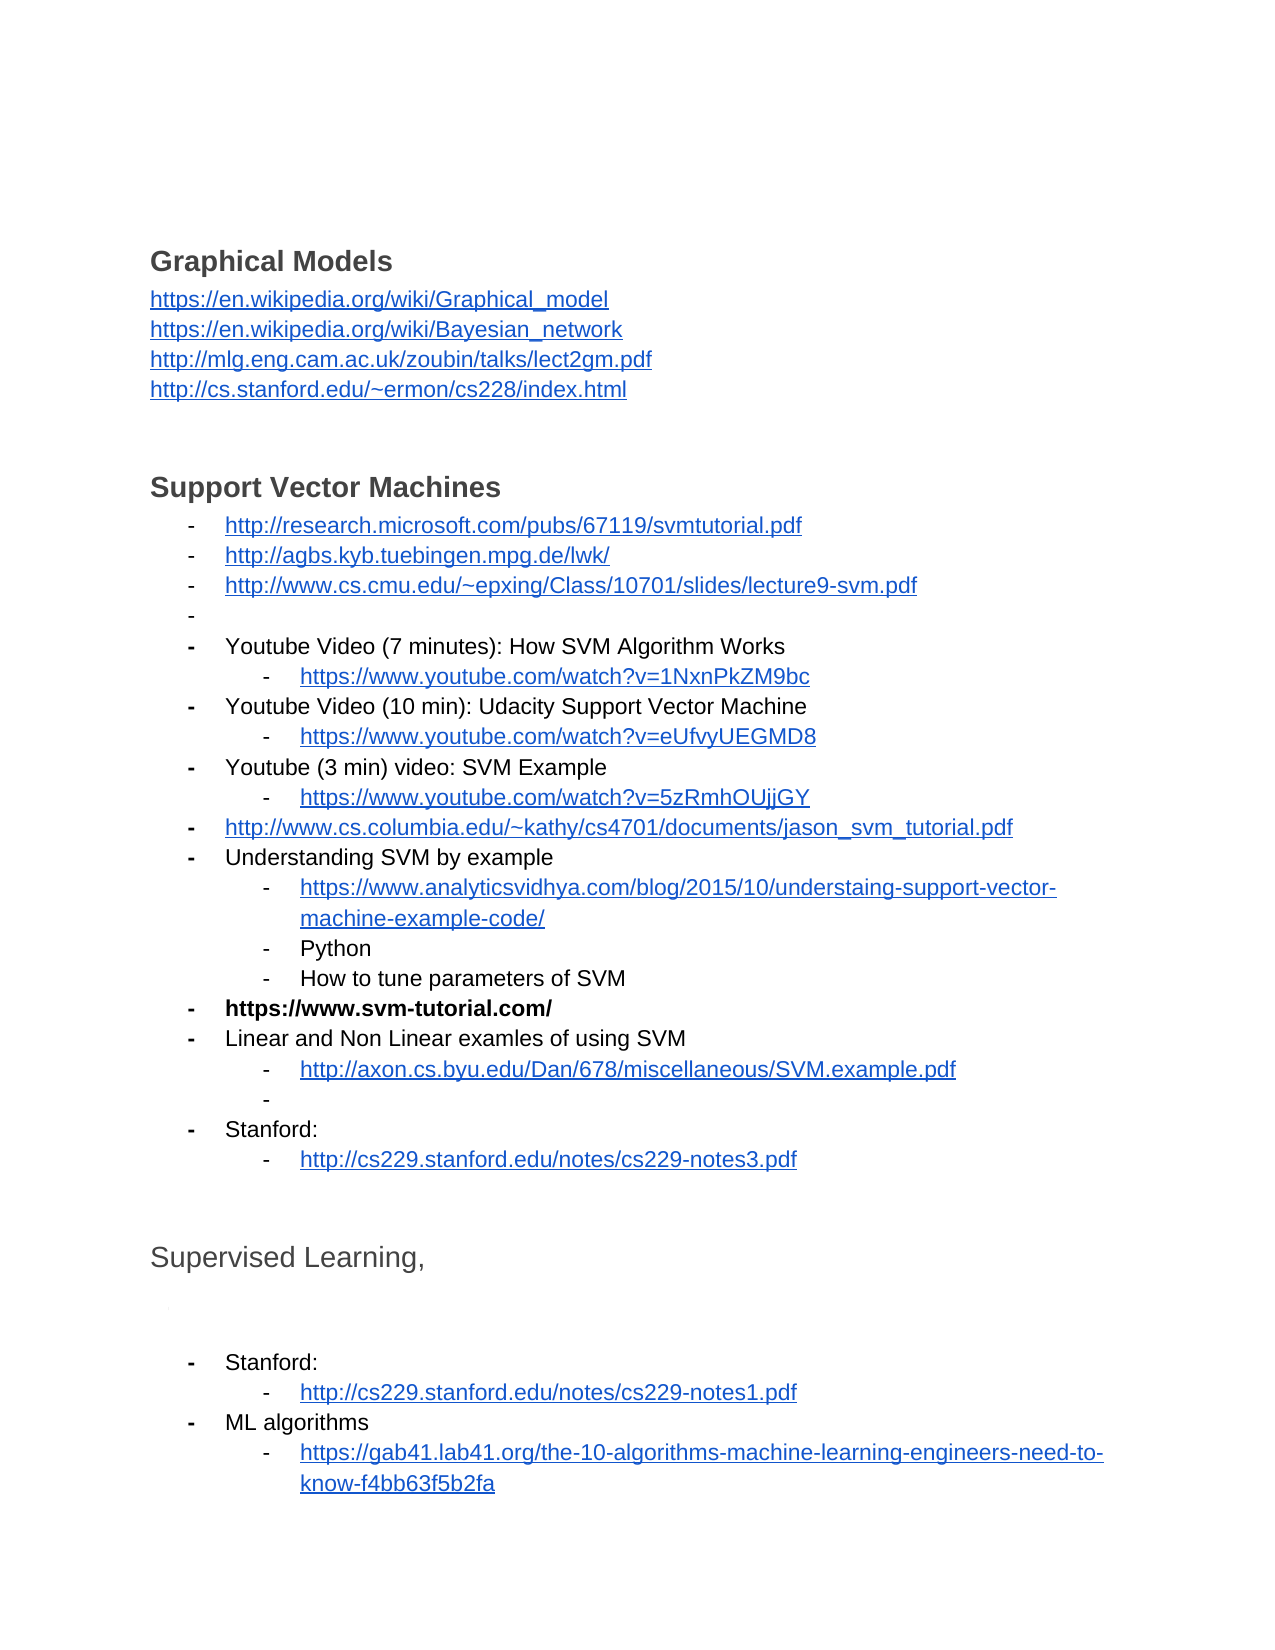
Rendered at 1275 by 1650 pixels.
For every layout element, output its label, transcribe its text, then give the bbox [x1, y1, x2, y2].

list http://cs229.stanford.edu/notes/cs229-notes3.pdf [262, 1146, 1125, 1173]
list http://www.cs.cmu.edu/~epxing/Class/10701/slides/lecture9-svm.pdf [187, 572, 1125, 599]
list Linear and Non Linear examles of using SVM [187, 1025, 1125, 1052]
list https://gab41.lab41.org/the-10-algorithms-machine-learning-engineers-need-to-know-f4bb63f5b2fa [262, 1439, 1125, 1496]
list ML algorithms [187, 1409, 1125, 1436]
list https://www.youtube.com/watch?v=5zRmhOUjjGY [262, 784, 1125, 810]
list https://www.analyticsvidhya.com/blog/2015/10/understaing-support-vector-machine-example-code/ [262, 874, 1125, 931]
subtitle Support Vector Machines [150, 470, 1125, 503]
list Youtube Video (7 minutes): How SVM Algorithm Works [187, 633, 1125, 659]
text https://en.wikipedia.org/wiki/Bayesian_network [150, 316, 1125, 342]
list https://www.svm-tutorial.com/ [187, 995, 1125, 1022]
list How to tune parameters of SVM [262, 965, 1125, 991]
list Python [262, 935, 1125, 961]
list http://cs229.stanford.edu/notes/cs229-notes1.pdf [262, 1379, 1125, 1405]
list https://www.youtube.com/watch?v=1NxnPkZM9bc [262, 663, 1125, 689]
list Youtube Video (10 min): Udacity Support Vector Machine [187, 693, 1125, 719]
text http://mlg.eng.cam.ac.uk/zoubin/talks/lect2gm.pdf [150, 346, 1125, 372]
list Stanford: [187, 1349, 1125, 1375]
list http://agbs.kyb.tuebingen.mpg.de/lwk/ [187, 542, 1125, 568]
list Youtube (3 min) video: SVM Example [187, 753, 1125, 780]
list Understanding SVM by example [187, 844, 1125, 871]
subtitle Supervised Learning, [150, 1240, 1125, 1273]
list Stanford: [187, 1116, 1125, 1142]
list http://www.cs.columbia.edu/~kathy/cs4701/documents/jason_svm_tutorial.pdf [187, 814, 1125, 840]
text https://en.wikipedia.org/wiki/Graphical_model [150, 286, 1125, 312]
list http://research.microsoft.com/pubs/67119/svmtutorial.pdf [187, 512, 1125, 538]
subtitle Graphical Models [150, 244, 1125, 277]
text http://cs.stanford.edu/~ermon/cs228/index.html [150, 376, 1125, 403]
list http://axon.cs.byu.edu/Dan/678/miscellaneous/SVM.example.pdf [262, 1056, 1125, 1082]
list https://www.youtube.com/watch?v=eUfvyUEGMD8 [262, 723, 1125, 750]
